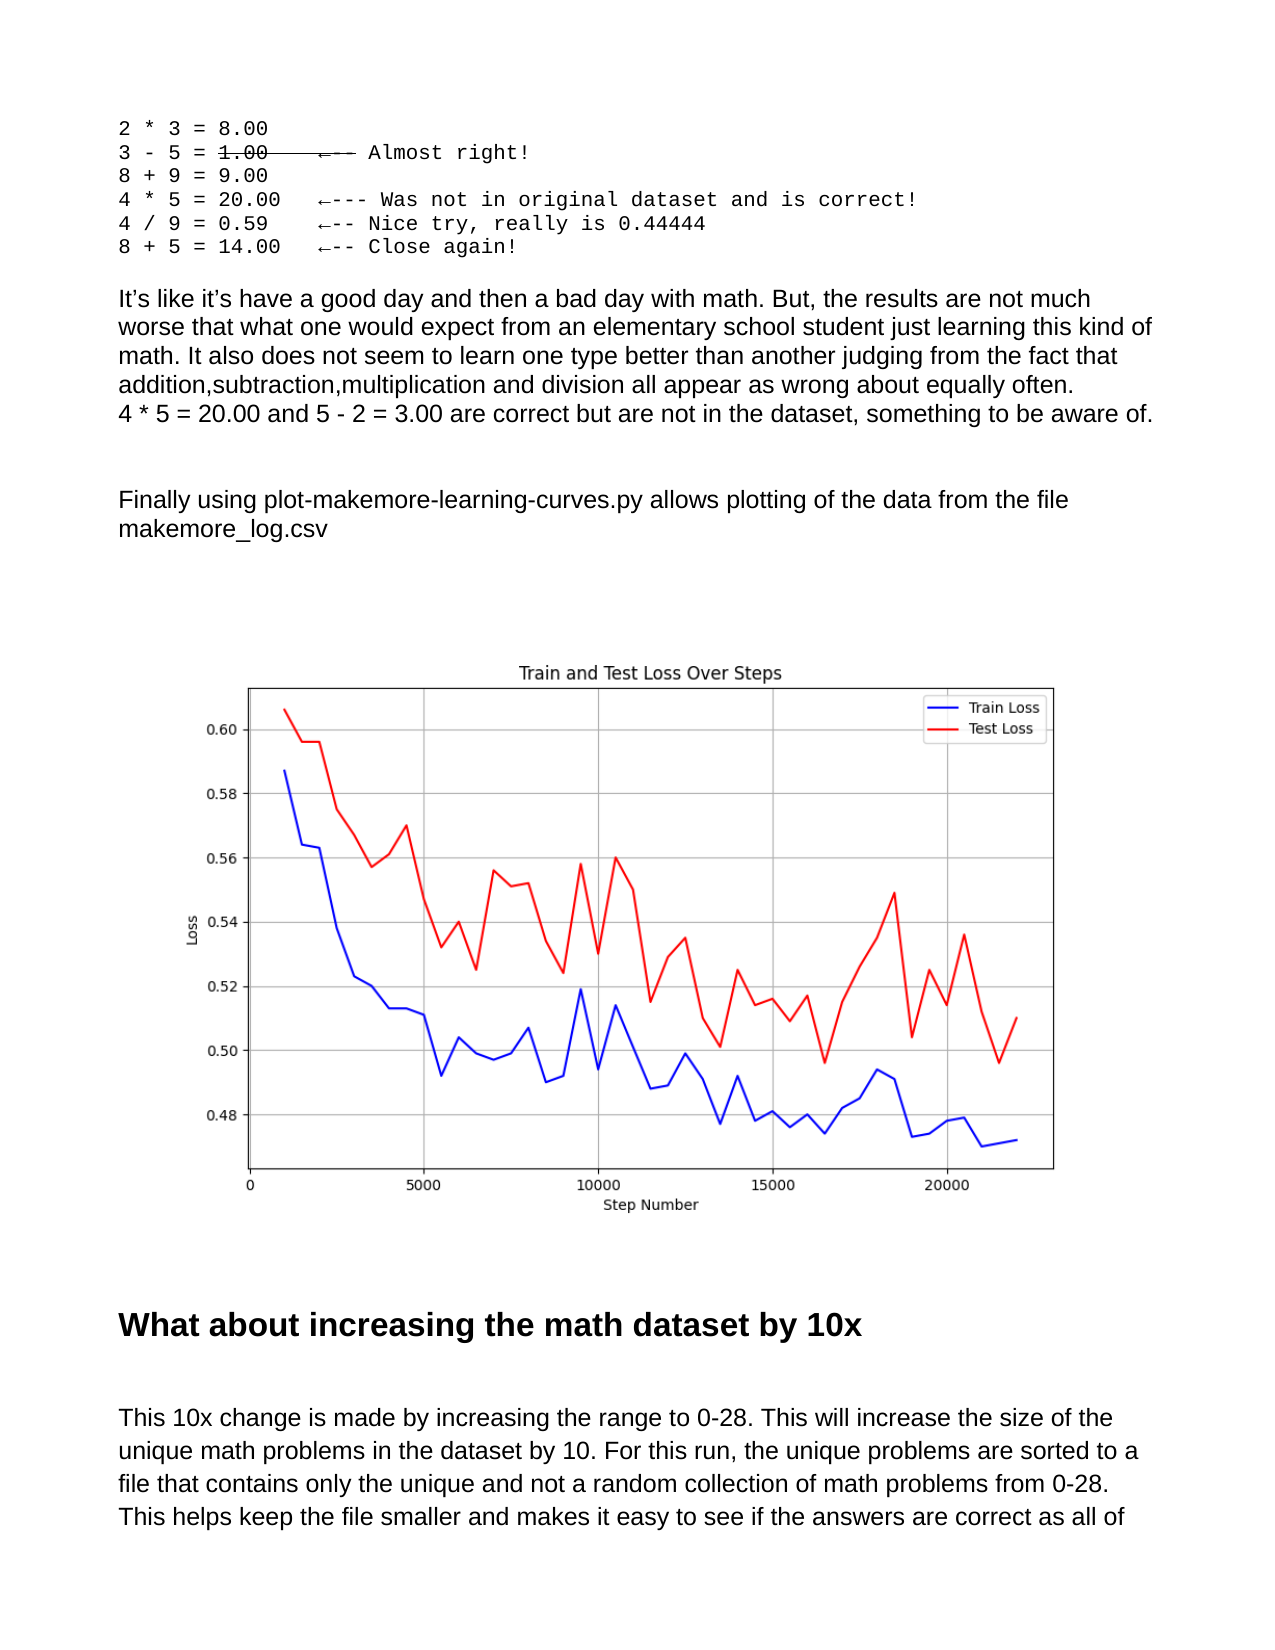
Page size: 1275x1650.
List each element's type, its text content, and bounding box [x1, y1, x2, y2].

text 8 + 9 = 9.00 [118, 165, 1157, 189]
text 3 - 5 = 1.00 ←-- Almost right! [118, 142, 1157, 165]
subtitle What about increasing the math dataset by 10x [118, 1305, 1157, 1343]
text Finally using plot-makemore-learning-curves.py allows plotting of the data from the file makemore_log.csv [118, 485, 1157, 542]
text 4 * 5 = 20.00 and 5 - 2 = 3.00 are correct but are not in the dataset, something to be aware of. [118, 399, 1157, 427]
text 4 / 9 = 0.59 ←-- Nice try, really is 0.44444 [118, 213, 1157, 236]
picture [118, 613, 1157, 1237]
text 2 * 3 = 8.00 [118, 118, 1157, 142]
text This 10x change is made by increasing the range to 0-28. This will increase the size of the unique math problems in the dataset by 10. For this run, the unique problems are sorted to a file that contains only the unique and not a random collection of math problems from 0-28. This helps keep the file smaller and makes it easy to see if the answers are correct as all of [118, 1403, 1157, 1531]
text It’s like it’s have a good day and then a bad day with math. But, the results are not much worse that what one would expect from an elementary school student just learning this kind of math. It also does not seem to learn one type better than another judging from the fact that addition,subtraction,multiplication and division all appear as wrong about equally often. [118, 284, 1157, 399]
text 4 * 5 = 20.00 ←--- Was not in original dataset and is correct! [118, 189, 1157, 213]
text 8 + 5 = 14.00 ←-- Close again! [118, 236, 1157, 260]
